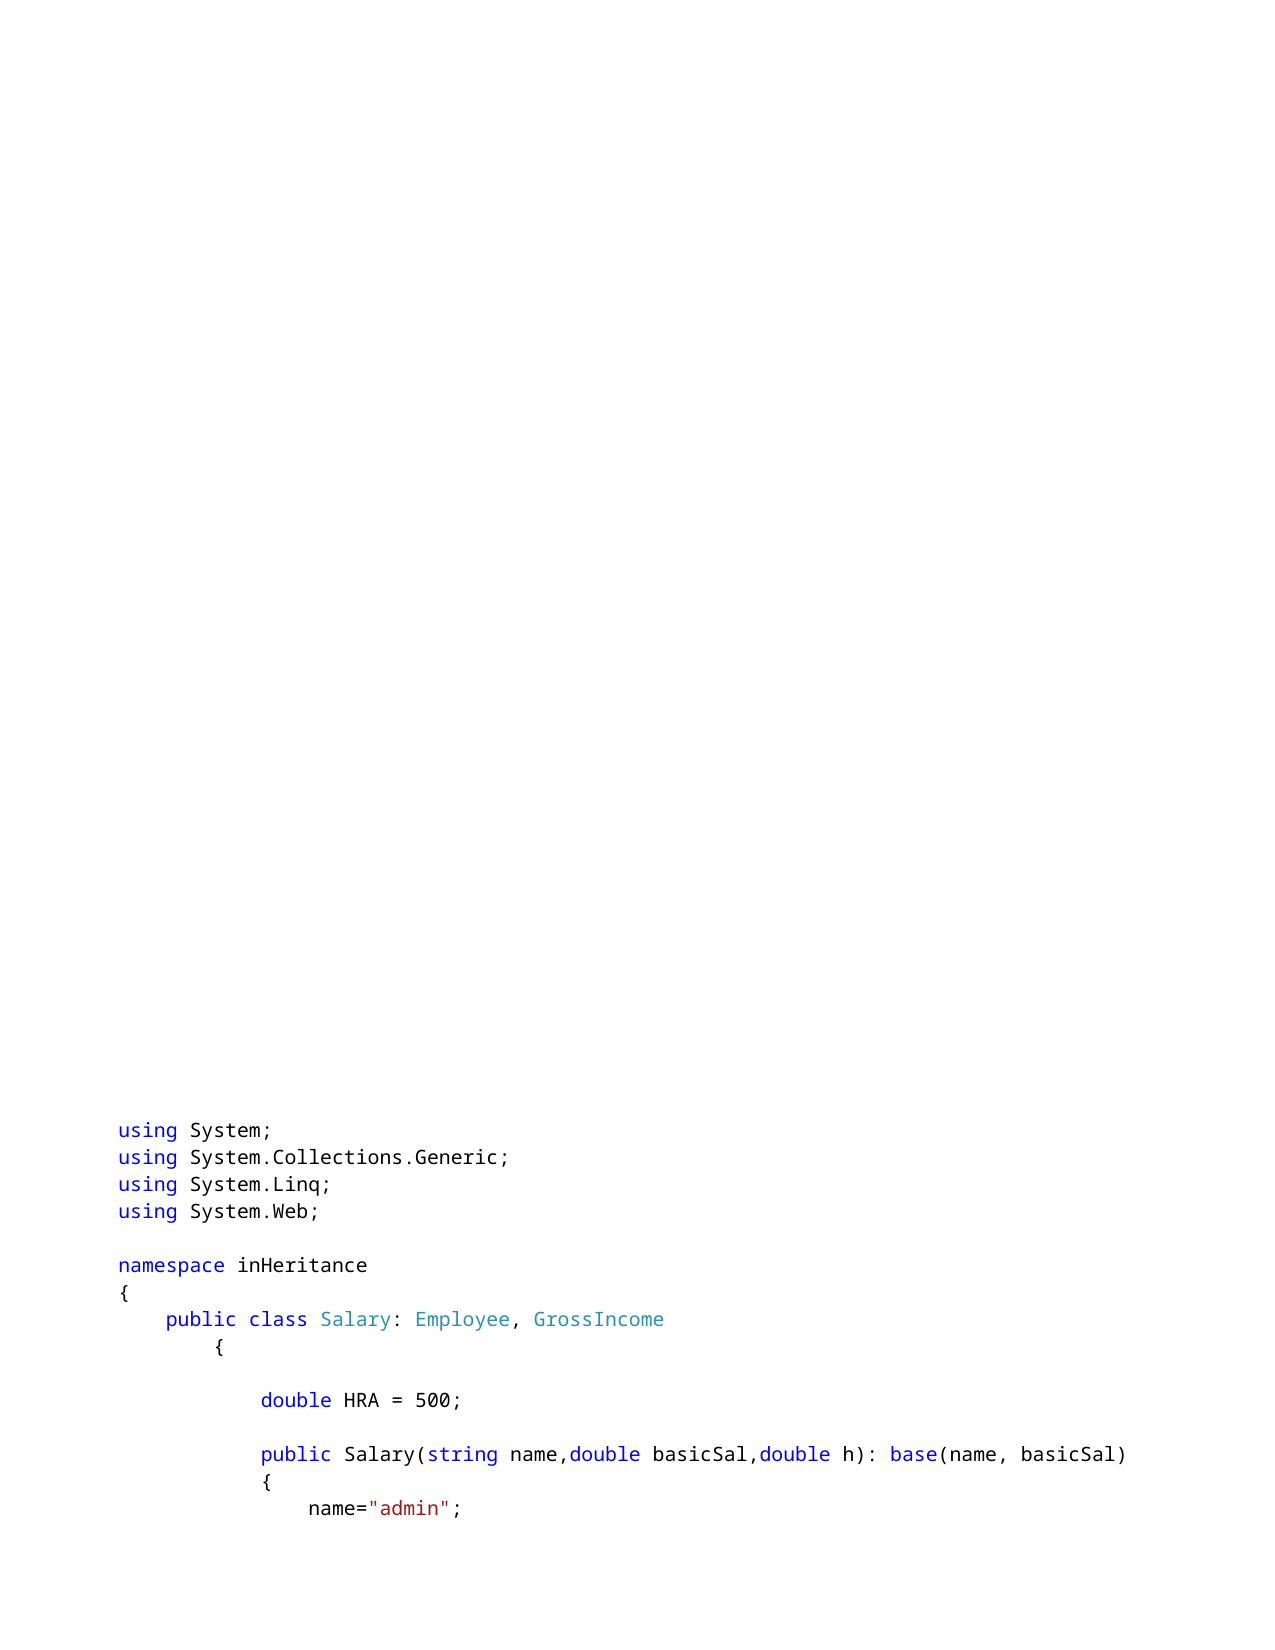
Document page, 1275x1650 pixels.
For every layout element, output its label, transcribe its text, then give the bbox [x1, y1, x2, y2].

text { [118, 1467, 1157, 1494]
text { [118, 1278, 1157, 1305]
text { [118, 1332, 1157, 1359]
text namespace inHeritance [118, 1251, 1157, 1278]
text name="admin"; [118, 1494, 1157, 1521]
text public Salary(string name,double basicSal,double h): base(name, basicSal) [118, 1440, 1157, 1467]
text double HRA = 500; [118, 1386, 1157, 1413]
text using System; [118, 1116, 1157, 1143]
text using System.Web; [118, 1197, 1157, 1224]
text using System.Collections.Generic; [118, 1143, 1157, 1170]
text using System.Linq; [118, 1170, 1157, 1197]
text public class Salary: Employee, GrossIncome [118, 1305, 1157, 1332]
